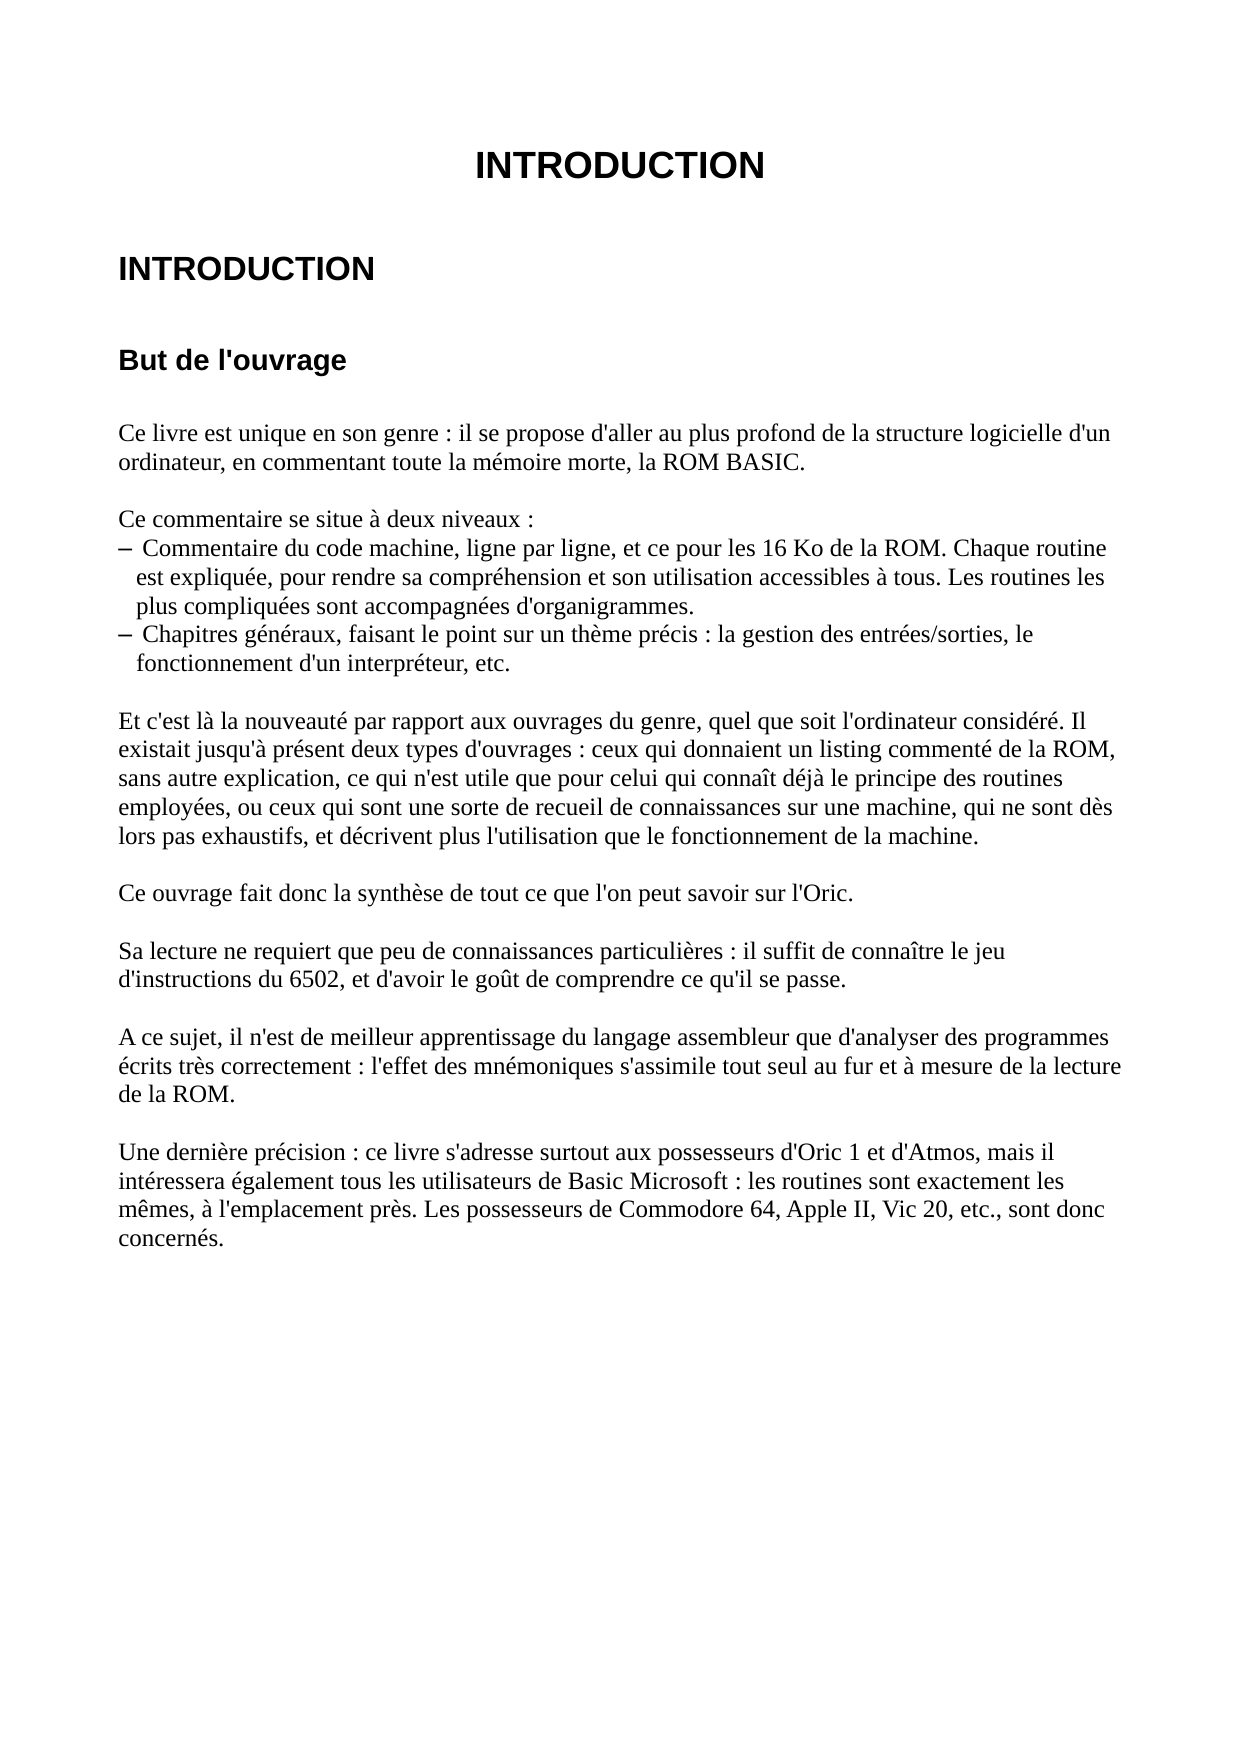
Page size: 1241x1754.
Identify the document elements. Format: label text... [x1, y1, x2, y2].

text Sa lecture ne requiert que peu de connaissances particulières : il suffit de connaître le jeu d'instructions du 6502, et d'avoir le goût de comprendre ce qu'il se passe. [118, 936, 1122, 993]
text Ce commentaire se situe à deux niveaux : [118, 504, 1122, 533]
subtitle INTRODUCTION [118, 143, 1122, 187]
list Chapitres généraux, faisant le point sur un thème précis : la gestion des entrées/sorties, le fonctionnement d'un interpréteur, etc. [118, 619, 1122, 677]
subtitle But de l'ouvrage [118, 343, 1122, 377]
text Et c'est là la nouveauté par rapport aux ouvrages du genre, quel que soit l'ordinateur considéré. Il existait jusqu'à présent deux types d'ouvrages : ceux qui donnaient un listing commenté de la ROM, sans autre explication, ce qui n'est utile que pour celui qui connaît déjà le principe des routines employées, ou ceux qui sont une sorte de recueil de connaissances sur une machine, qui ne sont dès lors pas exhaustifs, et décrivent plus l'utilisation que le fonctionnement de la machine. [118, 706, 1122, 849]
text Ce livre est unique en son genre : il se propose d'aller au plus profond de la structure logicielle d'un ordinateur, en commentant toute la mémoire morte, la ROM BASIC. [118, 418, 1122, 476]
text Une dernière précision : ce livre s'adresse surtout aux possesseurs d'Oric 1 et d'Atmos, mais il intéressera également tous les utilisateurs de Basic Microsoft : les routines sont exactement les mêmes, à l'emplacement près. Les possesseurs de Commodore 64, Apple II, Vic 20, etc., sont donc concernés. [118, 1137, 1122, 1252]
text A ce sujet, il n'est de meilleur apprentissage du langage assembleur que d'analyser des programmes écrits très correctement : l'effet des mnémoniques s'assimile tout seul au fur et à mesure de la lecture de la ROM. [118, 1022, 1122, 1108]
list Commentaire du code machine, ligne par ligne, et ce pour les 16 Ko de la ROM. Chaque routine est expliquée, pour rendre sa compréhension et son utilisation accessibles à tous. Les routines les plus compliquées sont accompagnées d'organigrammes. [118, 533, 1122, 619]
subtitle INTRODUCTION [118, 249, 1122, 287]
text Ce ouvrage fait donc la synthèse de tout ce que l'on peut savoir sur l'Oric. [118, 878, 1122, 907]
